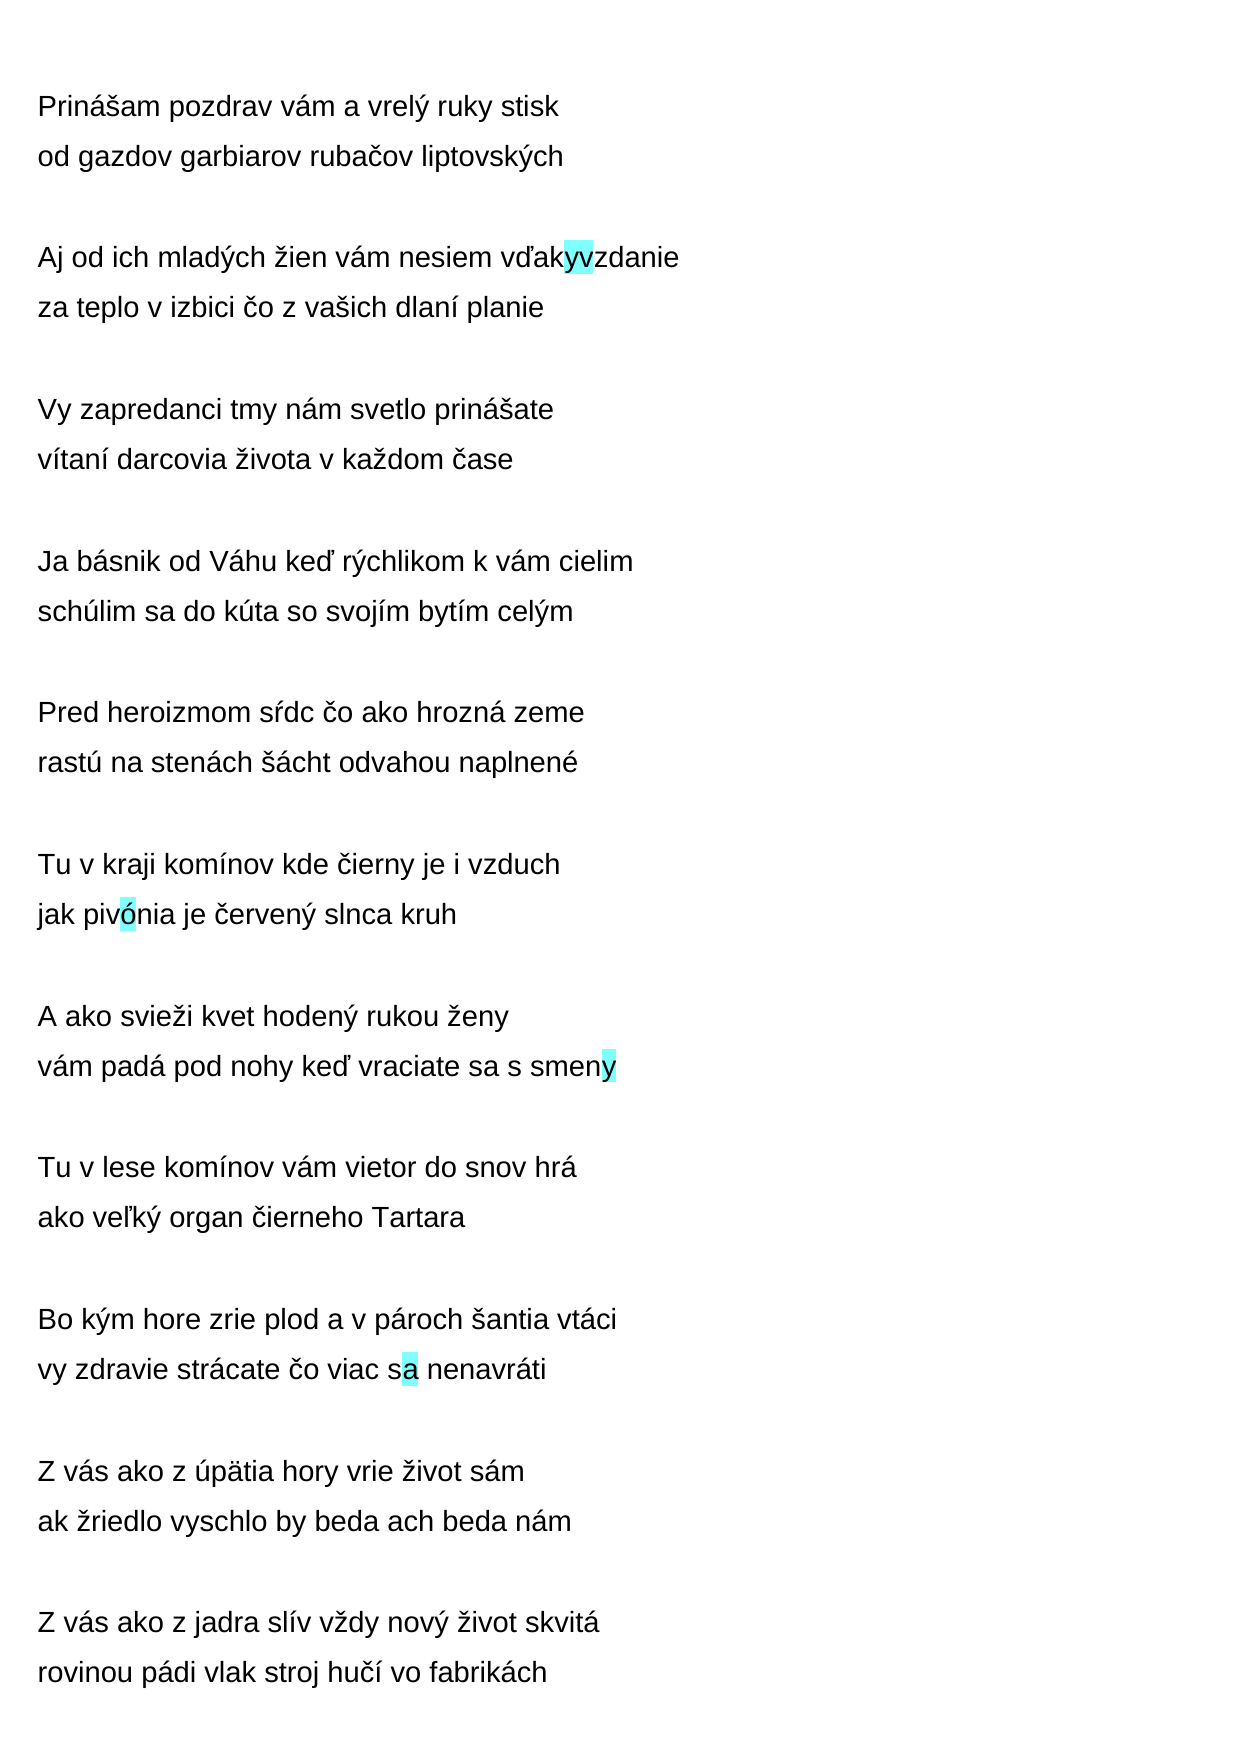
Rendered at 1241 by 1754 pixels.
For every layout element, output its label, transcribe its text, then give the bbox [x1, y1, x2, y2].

text Tu v kraji komínov kde čierny je i vzduch [37, 847, 1130, 880]
text Prinášam pozdrav vám a vrelý ruky stisk [37, 88, 1130, 122]
text Vy zapredanci tmy nám svetlo prinášate [37, 392, 1130, 425]
text Aj od ich mladých žien vám nesiem vďakyvzdanie [37, 240, 1130, 274]
text rovinou pádi vlak stroj hučí vo fabrikách [37, 1656, 1130, 1689]
text Pred heroizmom sŕdc čo ako hrozná zeme [37, 695, 1130, 729]
text schúlim sa do kúta so svojím bytím celým [37, 594, 1130, 627]
text Z vás ako z jadra slív vždy nový život skvitá [37, 1605, 1130, 1639]
text za teplo v izbici čo z vašich dlaní planie [37, 291, 1130, 324]
text A ako svieži kvet hodený rukou ženy [37, 998, 1130, 1032]
text vám padá pod nohy keď vraciate sa s smeny [37, 1049, 1130, 1082]
text rastú na stenách šácht odvahou naplnené [37, 746, 1130, 779]
text vy zdravie strácate čo viac sa nenavráti [37, 1352, 1130, 1386]
text ako veľký organ čierneho Tartara [37, 1201, 1130, 1234]
text Tu v lese komínov vám vietor do snov hrá [37, 1150, 1130, 1184]
text vítaní darcovia života v každom čase [37, 442, 1130, 476]
text Z vás ako z úpätia hory vrie život sám [37, 1453, 1130, 1487]
text ak žriedlo vyschlo by beda ach beda nám [37, 1504, 1130, 1537]
text Bo kým hore zrie plod a v pároch šantia vtáci [37, 1302, 1130, 1335]
text jak pivónia je červený slnca kruh [37, 897, 1130, 931]
text Ja básnik od Váhu keď rýchlikom k vám cielim [37, 543, 1130, 577]
text od gazdov garbiarov rubačov liptovských [37, 139, 1130, 172]
